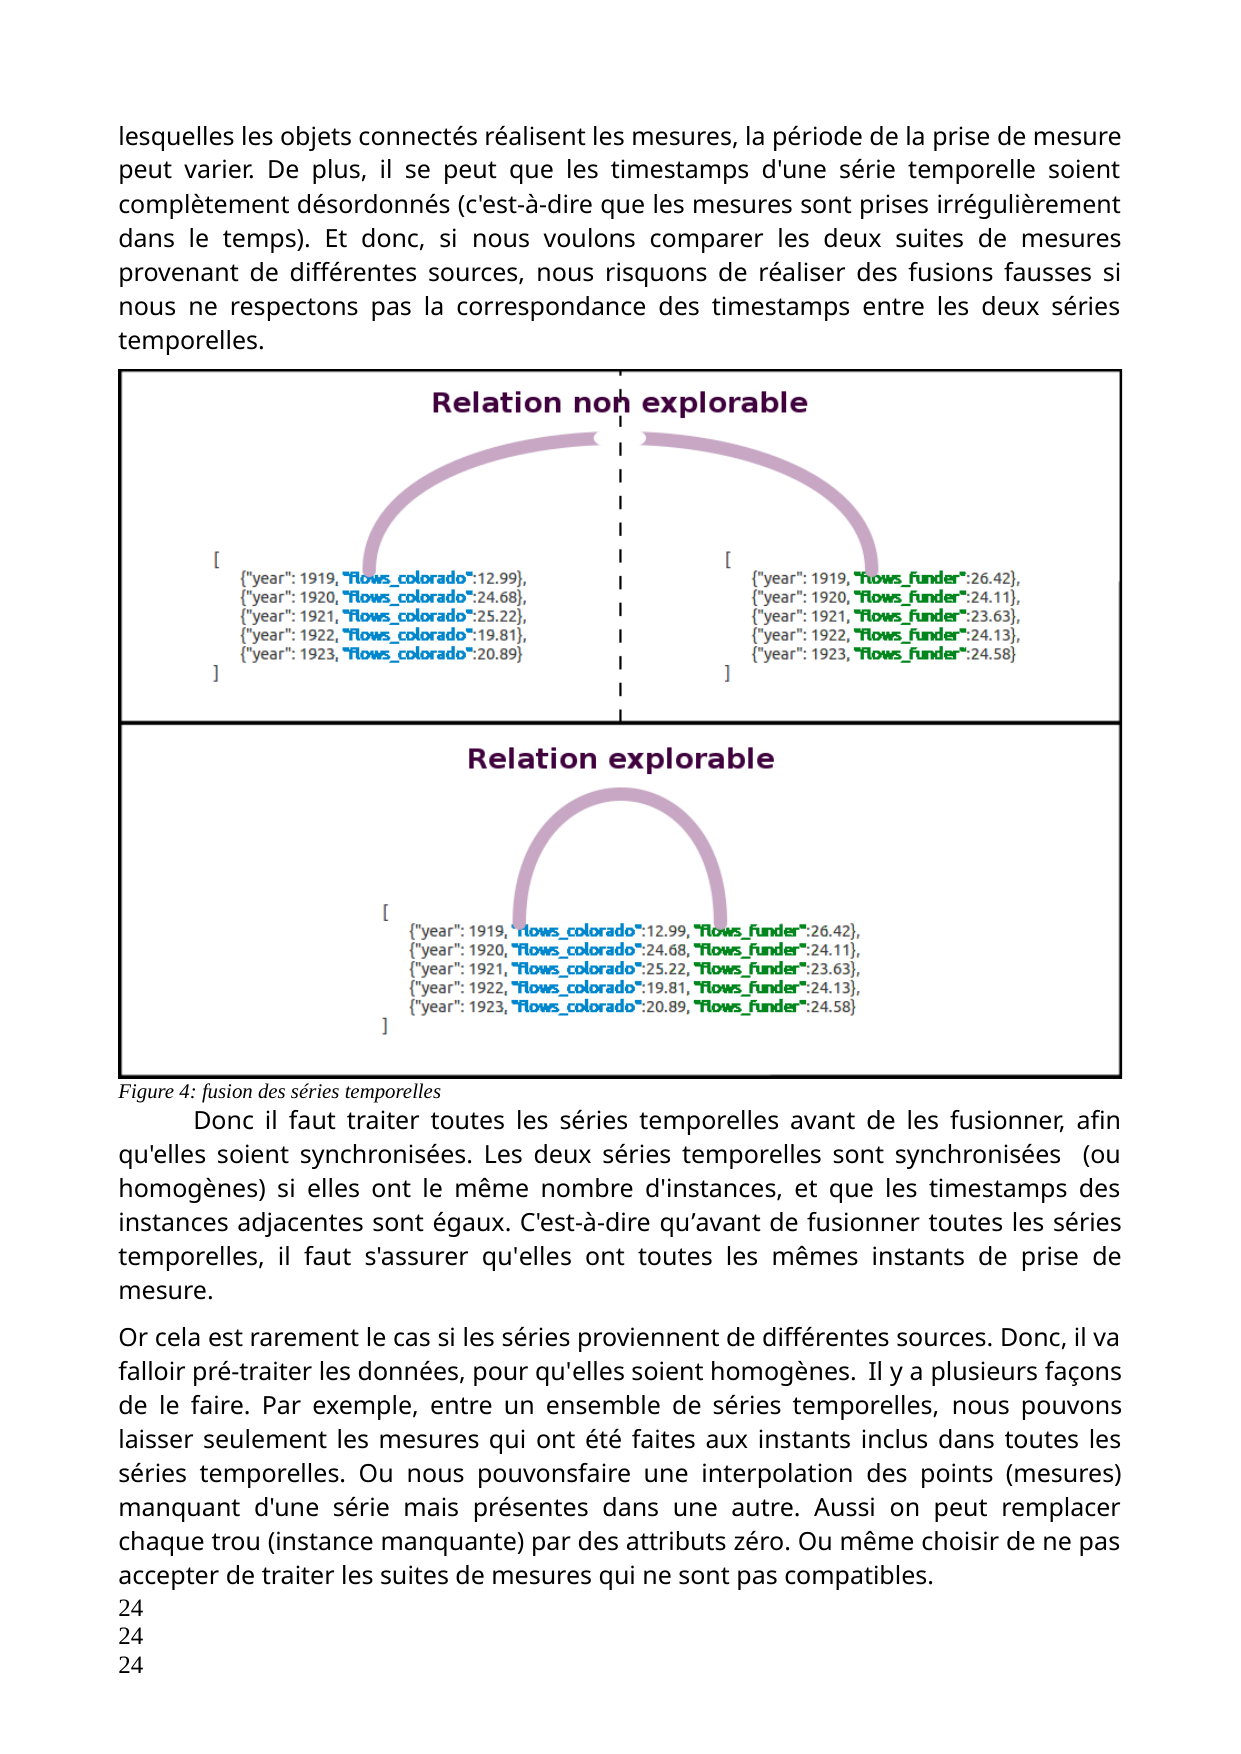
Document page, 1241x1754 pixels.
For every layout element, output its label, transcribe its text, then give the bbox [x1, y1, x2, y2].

text lesquelles les objets connectés réalisent les mesures, la période de la prise de mesure peut varier. De plus, il se peut que les timestamps d'une série temporelle soient complètement désordonnés (c'est-à-dire que les mesures sont prises irrégulièrement dans le temps). Et donc, si nous voulons comparer les deux suites de mesures provenant de différentes sources, nous risquons de réaliser des fusions fausses si nous ne respectons pas la correspondance des timestamps entre les deux séries temporelles. [118, 118, 1122, 357]
picture [118, 369, 1123, 1079]
text Figure 4: fusion des séries temporelles [118, 1079, 1122, 1103]
text Or cela est rarement le cas si les séries proviennent de différentes sources. Donc, il va falloir pré-traiter les données, pour qu'elles soient homogènes. Il y a plusieurs façons de le faire. Par exemple, entre un ensemble de séries temporelles, nous pouvons laisser seulement les mesures qui ont été faites aux instants inclus dans toutes les séries temporelles. Ou nous pouvonsfaire une interpolation des points (mesures) manquant d'une série mais présentes dans une autre. Aussi on peut remplacer chaque trou (instance manquante) par des attributs zéro. Ou même choisir de ne pas accepter de traiter les suites de mesures qui ne sont pas compatibles. [118, 1319, 1122, 1592]
text Donc il faut traiter toutes les séries temporelles avant de les fusionner, afin qu'elles soient synchronisées. Les deux séries temporelles sont synchronisées (ou homogènes) si elles ont le même nombre d'instances, et que les timestamps des instances adjacentes sont égaux. C'est-à-dire qu’avant de fusionner toutes les séries temporelles, il faut s'assurer qu'elles ont toutes les mêmes instants de prise de mesure. [118, 1103, 1122, 1307]
